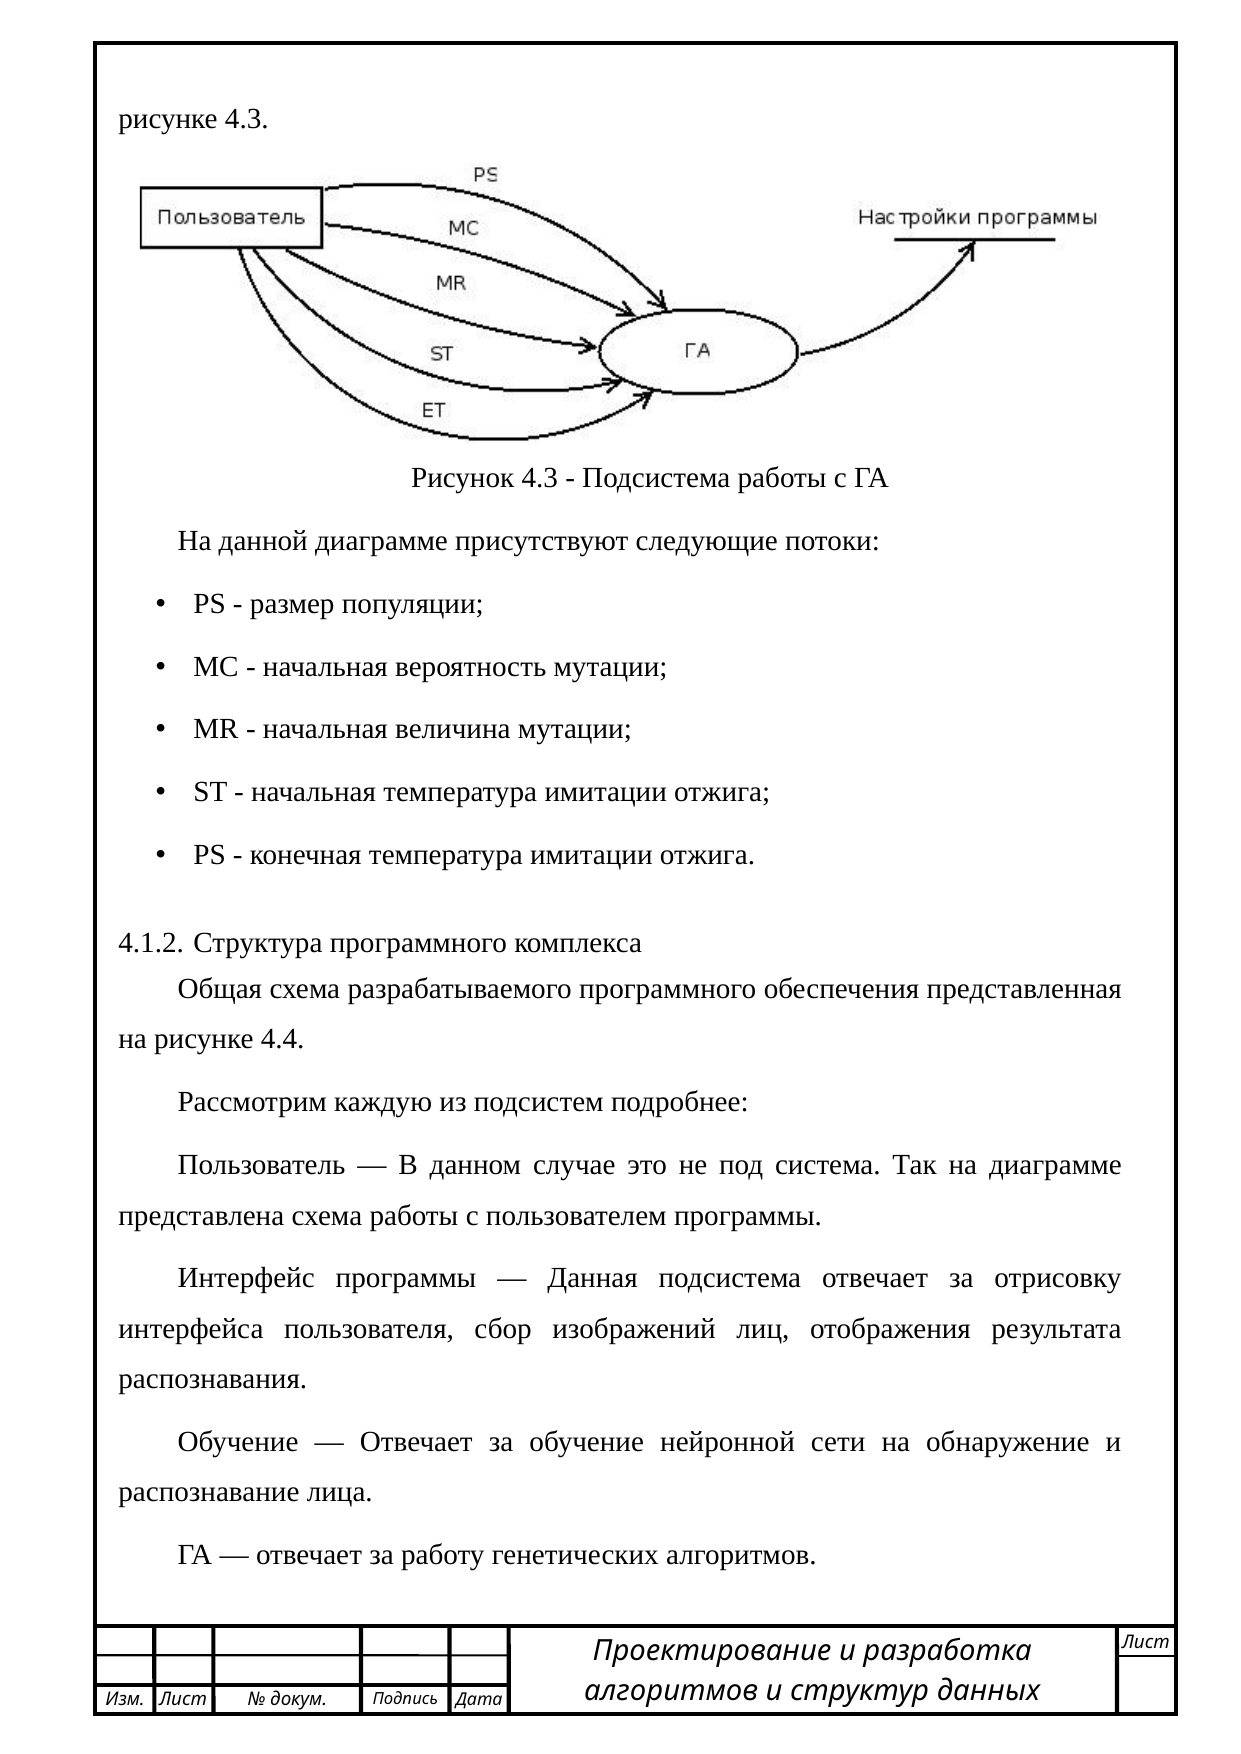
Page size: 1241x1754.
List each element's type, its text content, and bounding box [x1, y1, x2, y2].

list PS - размер популяции; [156, 586, 1122, 619]
text Интерфейс программы — Данная подсистема отвечает за отрисовку интерфейса пользователя, сбор изображений лиц, отображения результата распознавания. [118, 1260, 1122, 1394]
text Пользователь — В данном случае это не под система. Так на диаграмме представлена схема работы с пользователем программы. [118, 1147, 1122, 1231]
text Обучение — Отвечает за обучение нейронной сети на обнаружение и распознавание лица. [118, 1424, 1122, 1508]
text На данной диаграмме присутствуют следующие потоки: [118, 523, 1122, 556]
text Рисунок 4.3 - Подсистема работы с ГА [118, 164, 1122, 494]
picture [139, 163, 1101, 444]
text Общая схема разрабатываемого программного обеспечения представленная на рисунке 4.4. [118, 971, 1122, 1055]
list MR - начальная величина мутации; [156, 712, 1122, 745]
text ГА — отвечает за работу генетических алгоритмов. [118, 1537, 1122, 1571]
list MC - начальная вероятность мутации; [156, 649, 1122, 682]
text Рассмотрим каждую из подсистем подробнее: [118, 1084, 1122, 1118]
list ST - начальная температура имитации отжига; [156, 774, 1122, 808]
list PS - конечная температура имитации отжига. [156, 837, 1122, 871]
subtitle Структура программного комплекса [118, 925, 1122, 959]
text рисунке 4.3. [118, 101, 1122, 134]
